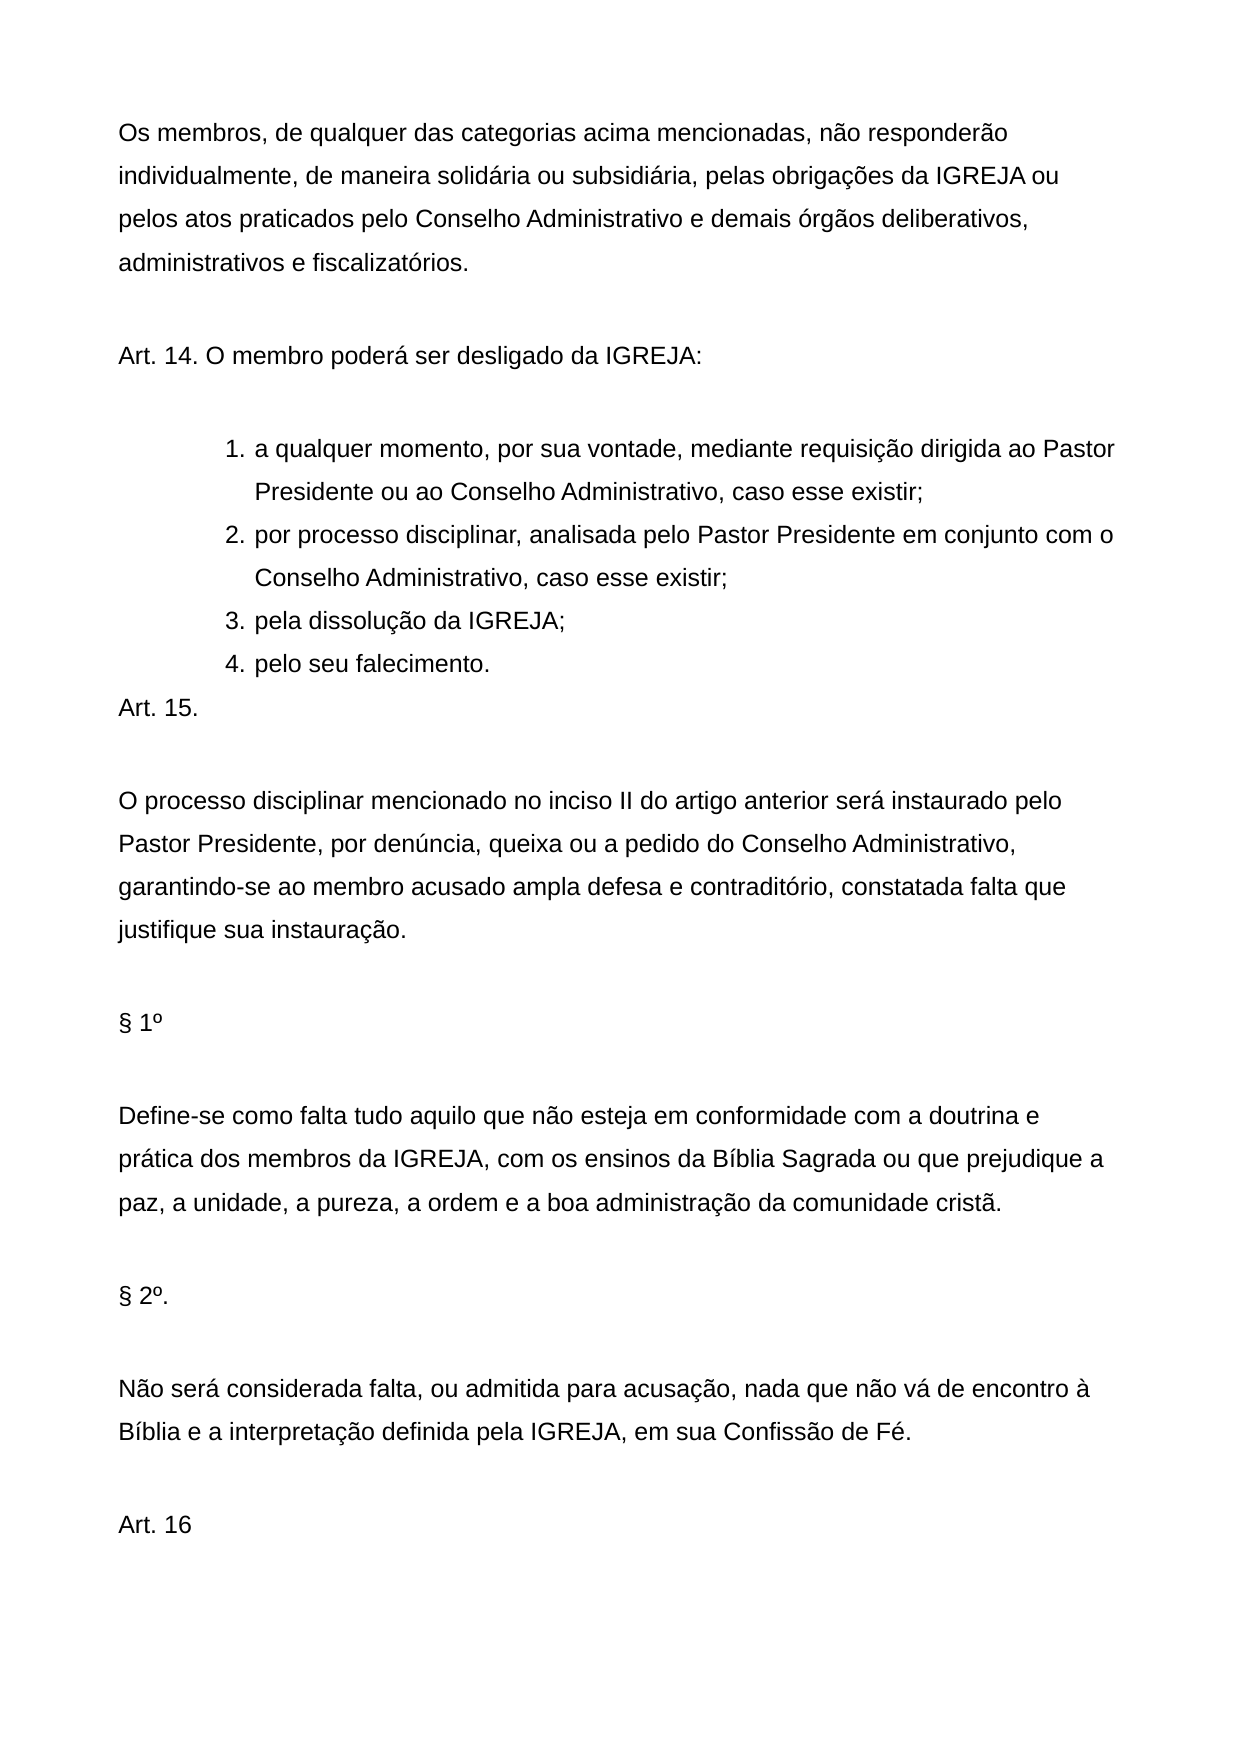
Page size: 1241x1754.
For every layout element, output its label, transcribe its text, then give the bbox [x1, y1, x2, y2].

text Não será considerada falta, ou admitida para acusação, nada que não vá de encontro à Bíblia e a interpretação definida pela IGREJA, em sua Confissão de Fé. [118, 1374, 1122, 1446]
list por processo disciplinar, analisada pelo Pastor Presidente em conjunto com o Conselho Administrativo, caso esse existir; [225, 520, 1122, 592]
text Art. 16 [118, 1510, 1122, 1539]
text § 2º. [118, 1281, 1122, 1309]
text Art. 15. [118, 692, 1122, 721]
list a qualquer momento, por sua vontade, mediante requisição dirigida ao Pastor Presidente ou ao Conselho Administrativo, caso esse existir; [225, 434, 1122, 506]
list pela dissolução da IGREJA; [225, 606, 1122, 635]
list pelo seu falecimento. [225, 649, 1122, 678]
text Define-se como falta tudo aquilo que não esteja em conformidade com a doutrina e prática dos membros da IGREJA, com os ensinos da Bíblia Sagrada ou que prejudique a paz, a unidade, a pureza, a ordem e a boa administração da comunidade cristã. [118, 1101, 1122, 1216]
text Os membros, de qualquer das categorias acima mencionadas, não responderão individualmente, de maneira solidária ou subsidiária, pelas obrigações da IGREJA ou pelos atos praticados pelo Conselho Administrativo e demais órgãos deliberativos, administrativos e fiscalizatórios. [118, 118, 1122, 276]
text O processo disciplinar mencionado no inciso II do artigo anterior será instaurado pelo Pastor Presidente, por denúncia, queixa ou a pedido do Conselho Administrativo, garantindo-se ao membro acusado ampla defesa e contraditório, constatada falta que justifique sua instauração. [118, 786, 1122, 944]
text § 1º [118, 1008, 1122, 1037]
text Art. 14. O membro poderá ser desligado da IGREJA: [118, 341, 1122, 369]
